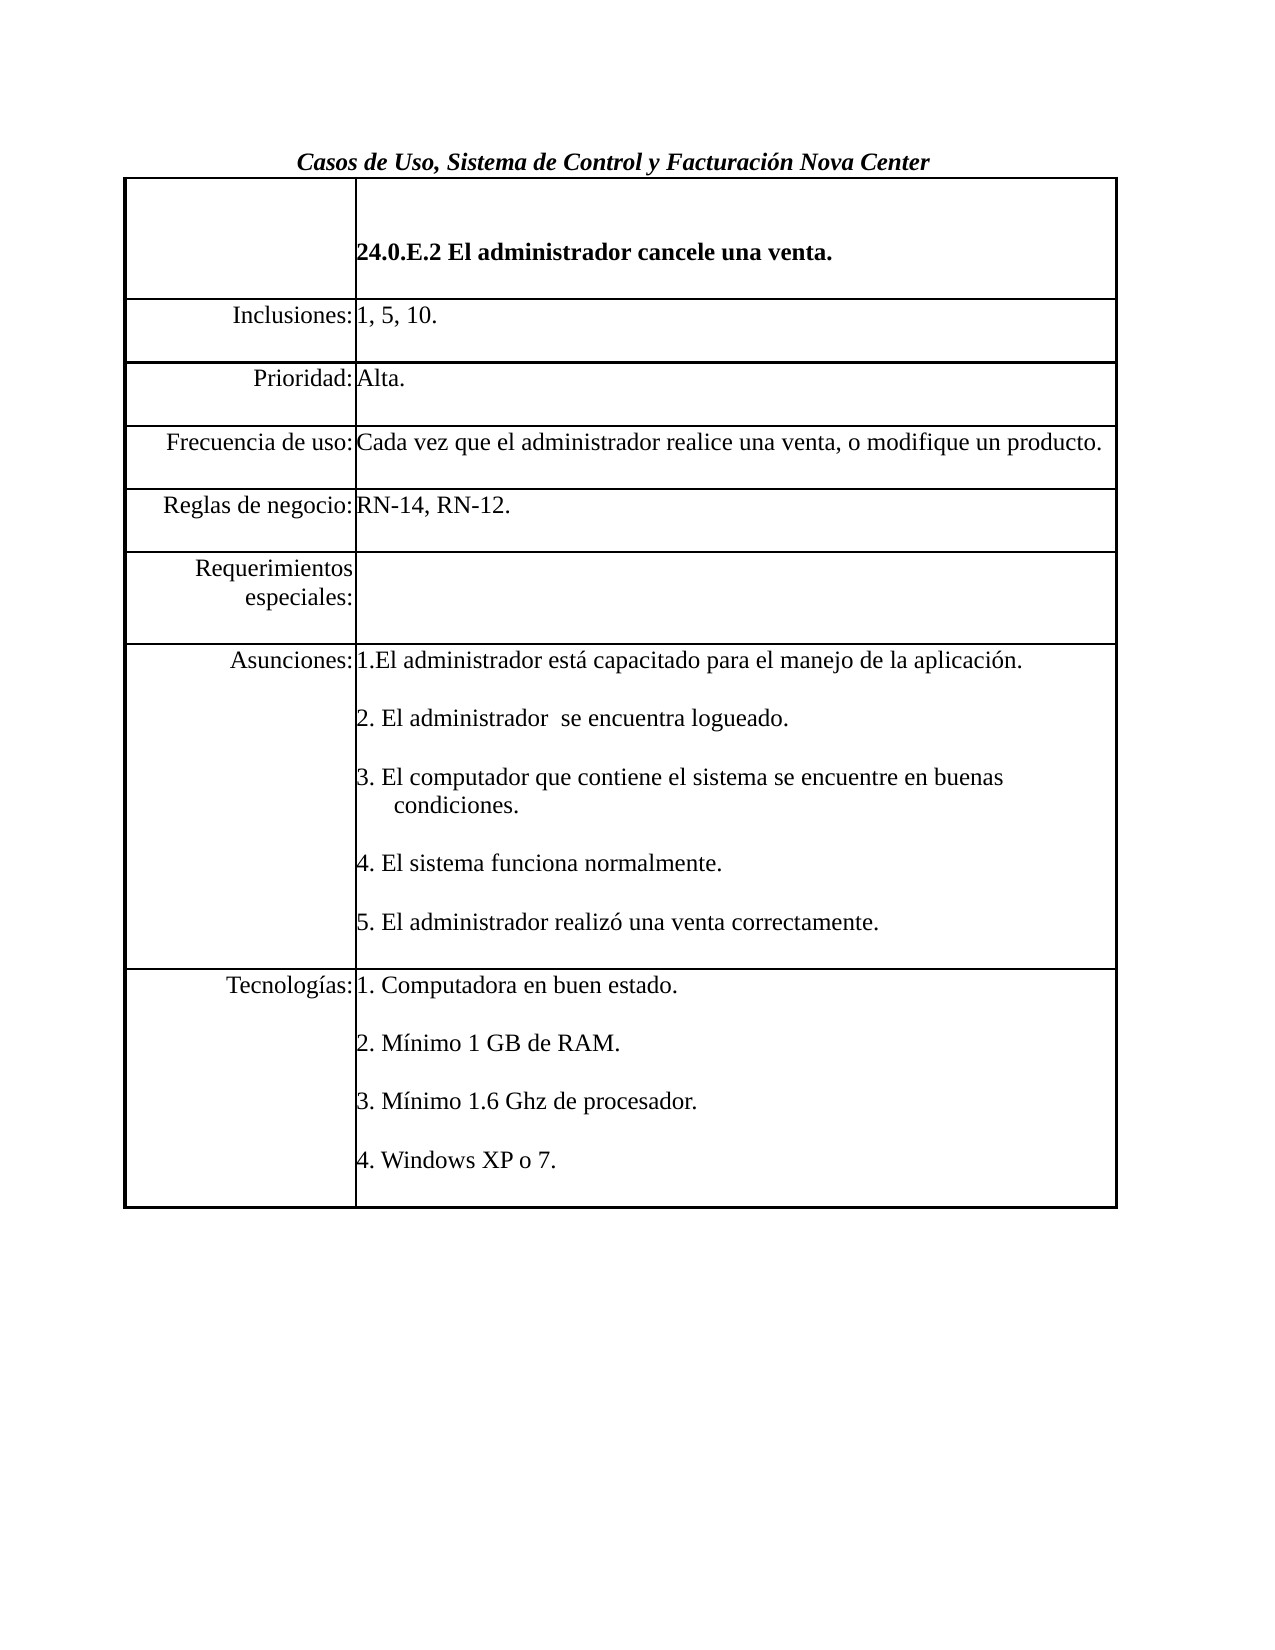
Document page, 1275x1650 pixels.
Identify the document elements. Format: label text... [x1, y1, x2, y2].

table_cell Tecnologías: [127, 970, 355, 1206]
table_cell [127, 179, 355, 298]
table_cell 24.0.E.2 El administrador cancele una venta. [357, 179, 1115, 298]
table_cell Frecuencia de uso: [127, 427, 355, 488]
table_cell 1, 5, 10. [357, 300, 1115, 361]
table_cell Asunciones: [127, 645, 355, 968]
table_cell Prioridad: [127, 364, 355, 424]
table_cell Reglas de negocio: [127, 490, 355, 551]
table_cell Requerimientos especiales: [127, 553, 355, 643]
table_cell RN-14, RN-12. [357, 490, 1115, 551]
table_cell Inclusiones: [127, 300, 355, 361]
table_cell Cada vez que el administrador realice una venta, o modifique un producto. [357, 427, 1115, 488]
table_cell 1.El administrador está capacitado para el manejo de la aplicación. 2. El administrador se encuentra logueado. 3. El computador que contiene el sistema se encuentre en buenas condiciones. 4. El sistema funciona normalmente. 5. El administrador realizó una venta correctamente. [357, 645, 1115, 968]
table_cell 1. Computadora en buen estado. 2. Mínimo 1 GB de RAM. 3. Mínimo 1.6 Ghz de procesador. 4. Windows XP o 7. [357, 970, 1115, 1206]
table_cell Alta. [357, 364, 1115, 424]
table_cell [357, 553, 1115, 643]
